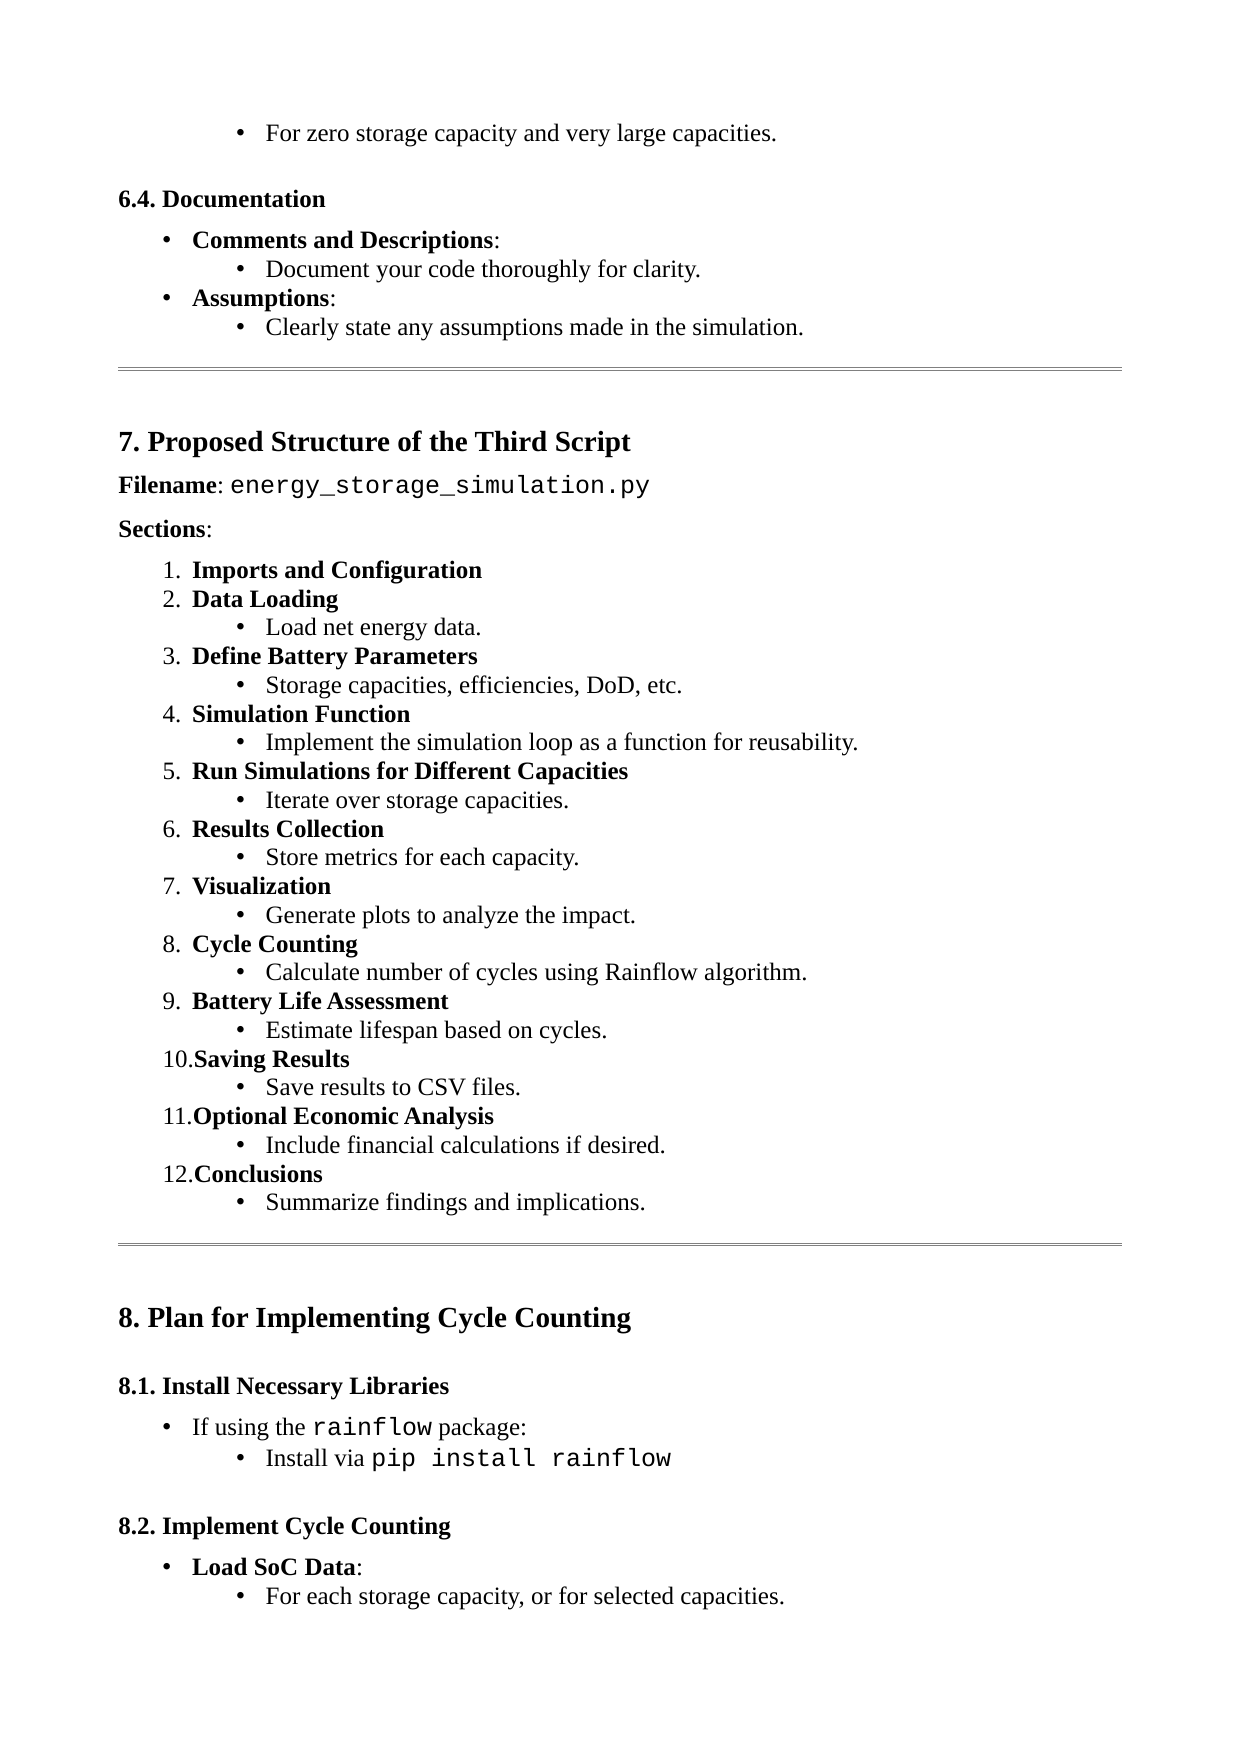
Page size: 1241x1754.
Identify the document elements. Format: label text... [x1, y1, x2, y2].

list Include financial calculations if desired. [236, 1130, 1122, 1159]
list If using the rainflow package: [162, 1412, 1122, 1443]
list Implement the simulation loop as a function for reusability. [236, 727, 1122, 756]
list For each storage capacity, or for selected capacities. [236, 1581, 1122, 1610]
list Cycle Counting [162, 929, 1122, 957]
subtitle 8.2. Implement Cycle Counting [118, 1511, 1122, 1540]
list Install via pip install rainflow [236, 1443, 1122, 1474]
list Battery Life Assessment [162, 986, 1122, 1015]
list Visualization [162, 871, 1122, 900]
list Assumptions: [162, 283, 1122, 312]
list Summarize findings and implications. [236, 1187, 1122, 1216]
list Imports and Configuration [162, 555, 1122, 584]
list Define Battery Parameters [162, 641, 1122, 670]
list Iterate over storage capacities. [236, 785, 1122, 814]
subtitle 8. Plan for Implementing Cycle Counting [118, 1300, 1122, 1333]
list Clearly state any assumptions made in the simulation. [236, 312, 1122, 341]
list Generate plots to analyze the impact. [236, 900, 1122, 929]
list Optional Economic Analysis [162, 1101, 1122, 1130]
subtitle 7. Proposed Structure of the Third Script [118, 424, 1122, 458]
subtitle 8.1. Install Necessary Libraries [118, 1371, 1122, 1399]
text Filename: energy_storage_simulation.py [118, 470, 1122, 501]
list Store metrics for each capacity. [236, 842, 1122, 871]
list Storage capacities, efficiencies, DoD, etc. [236, 670, 1122, 699]
subtitle 6.4. Documentation [118, 184, 1122, 213]
list Conclusions [162, 1159, 1122, 1187]
list Simulation Function [162, 699, 1122, 727]
list Results Collection [162, 814, 1122, 842]
list Estimate lifespan based on cycles. [236, 1015, 1122, 1044]
list Calculate number of cycles using Rainflow algorithm. [236, 957, 1122, 986]
list Save results to CSV files. [236, 1072, 1122, 1101]
list Load net energy data. [236, 612, 1122, 641]
list For zero storage capacity and very large capacities. [236, 118, 1122, 147]
list Load SoC Data: [162, 1552, 1122, 1581]
list Run Simulations for Different Capacities [162, 756, 1122, 785]
list Saving Results [162, 1044, 1122, 1072]
list Document your code thoroughly for clarity. [236, 254, 1122, 283]
list Comments and Descriptions: [162, 226, 1122, 254]
text Sections: [118, 514, 1122, 542]
list Data Loading [162, 584, 1122, 612]
